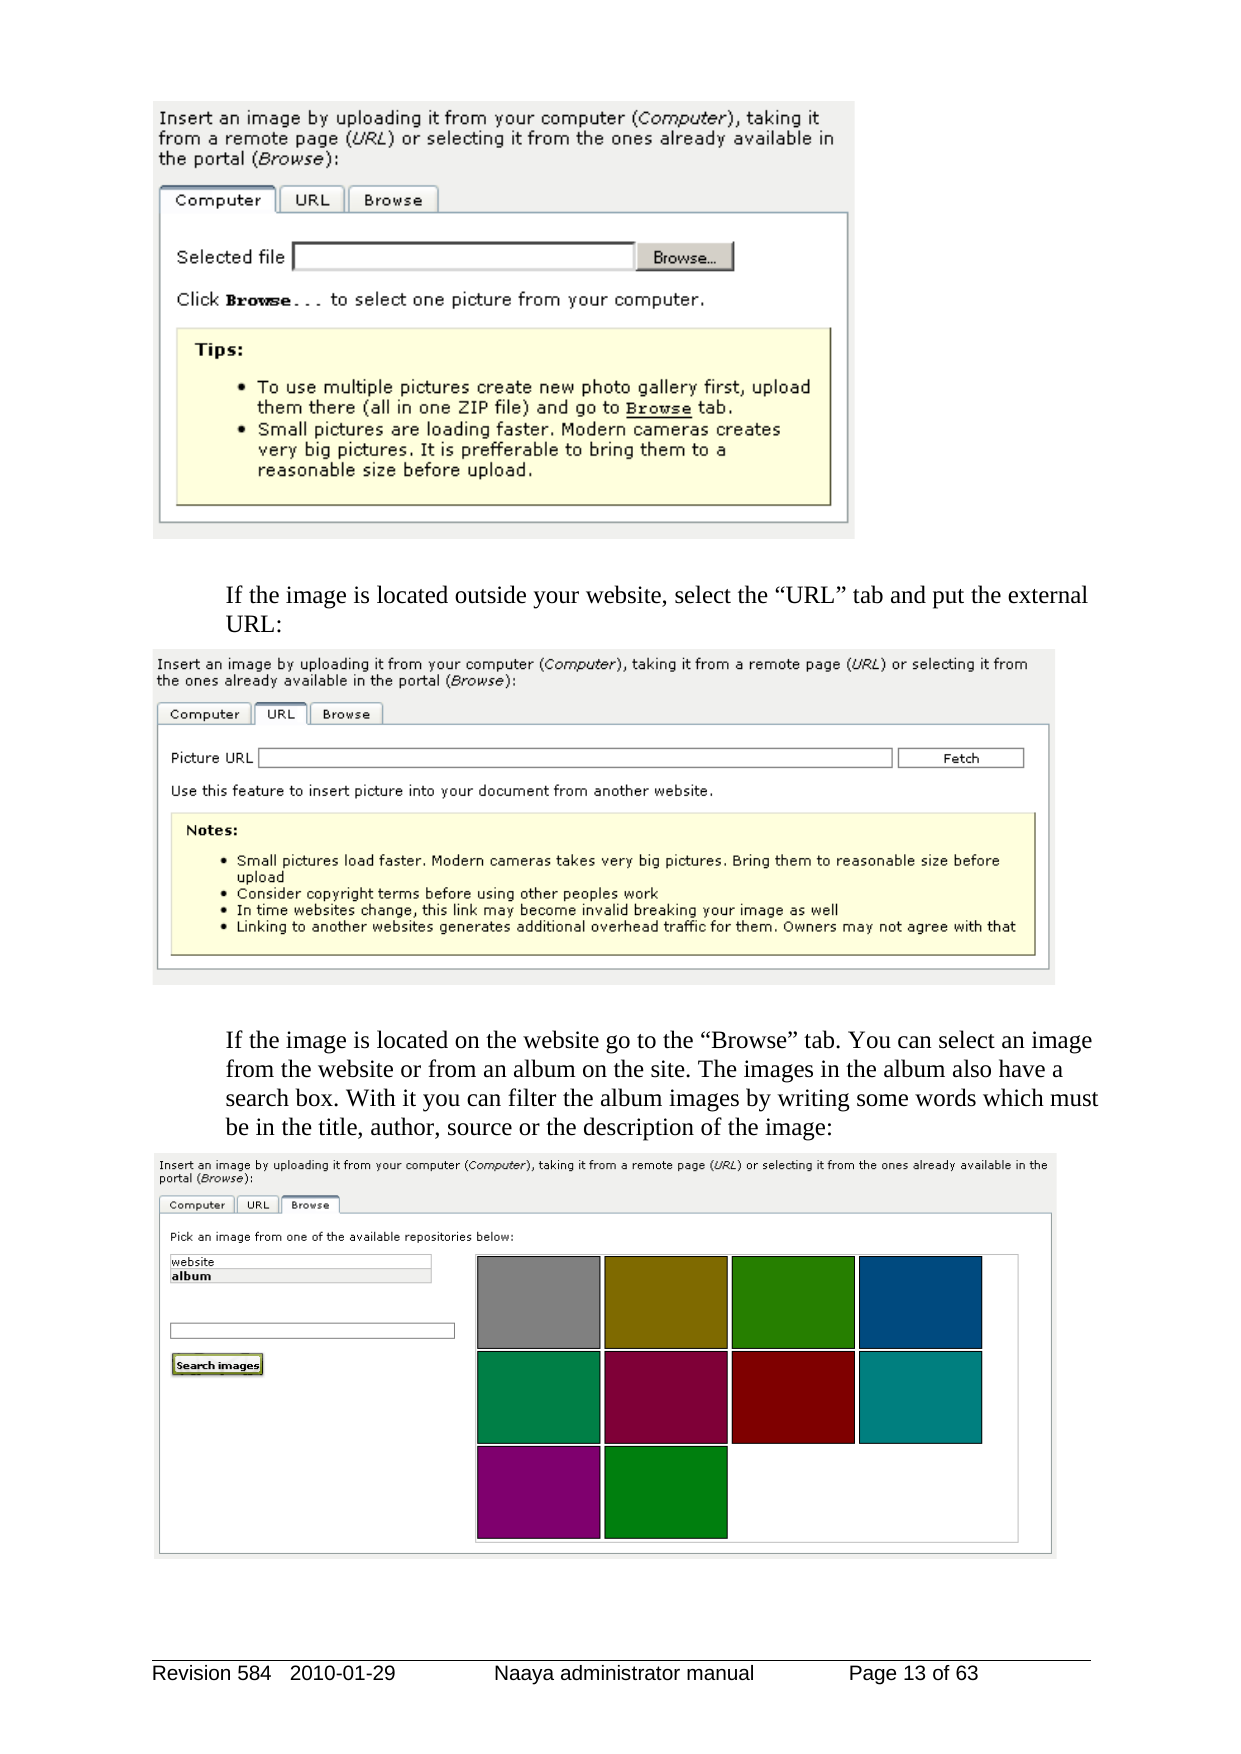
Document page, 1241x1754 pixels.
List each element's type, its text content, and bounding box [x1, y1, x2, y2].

picture [152, 649, 1056, 985]
picture [154, 1153, 1057, 1559]
text If the image is located on the website go to the “Browse” tab. You can select an image from the website or from an album on the site. The images in the album also have a search box. With it you can filter the album images by writing some words which must be in the title, author, source or the description of the image: [225, 1025, 1128, 1141]
picture [153, 101, 855, 539]
text If the image is located outside your website, select the “URL” tab and put the external URL: [225, 580, 1128, 638]
